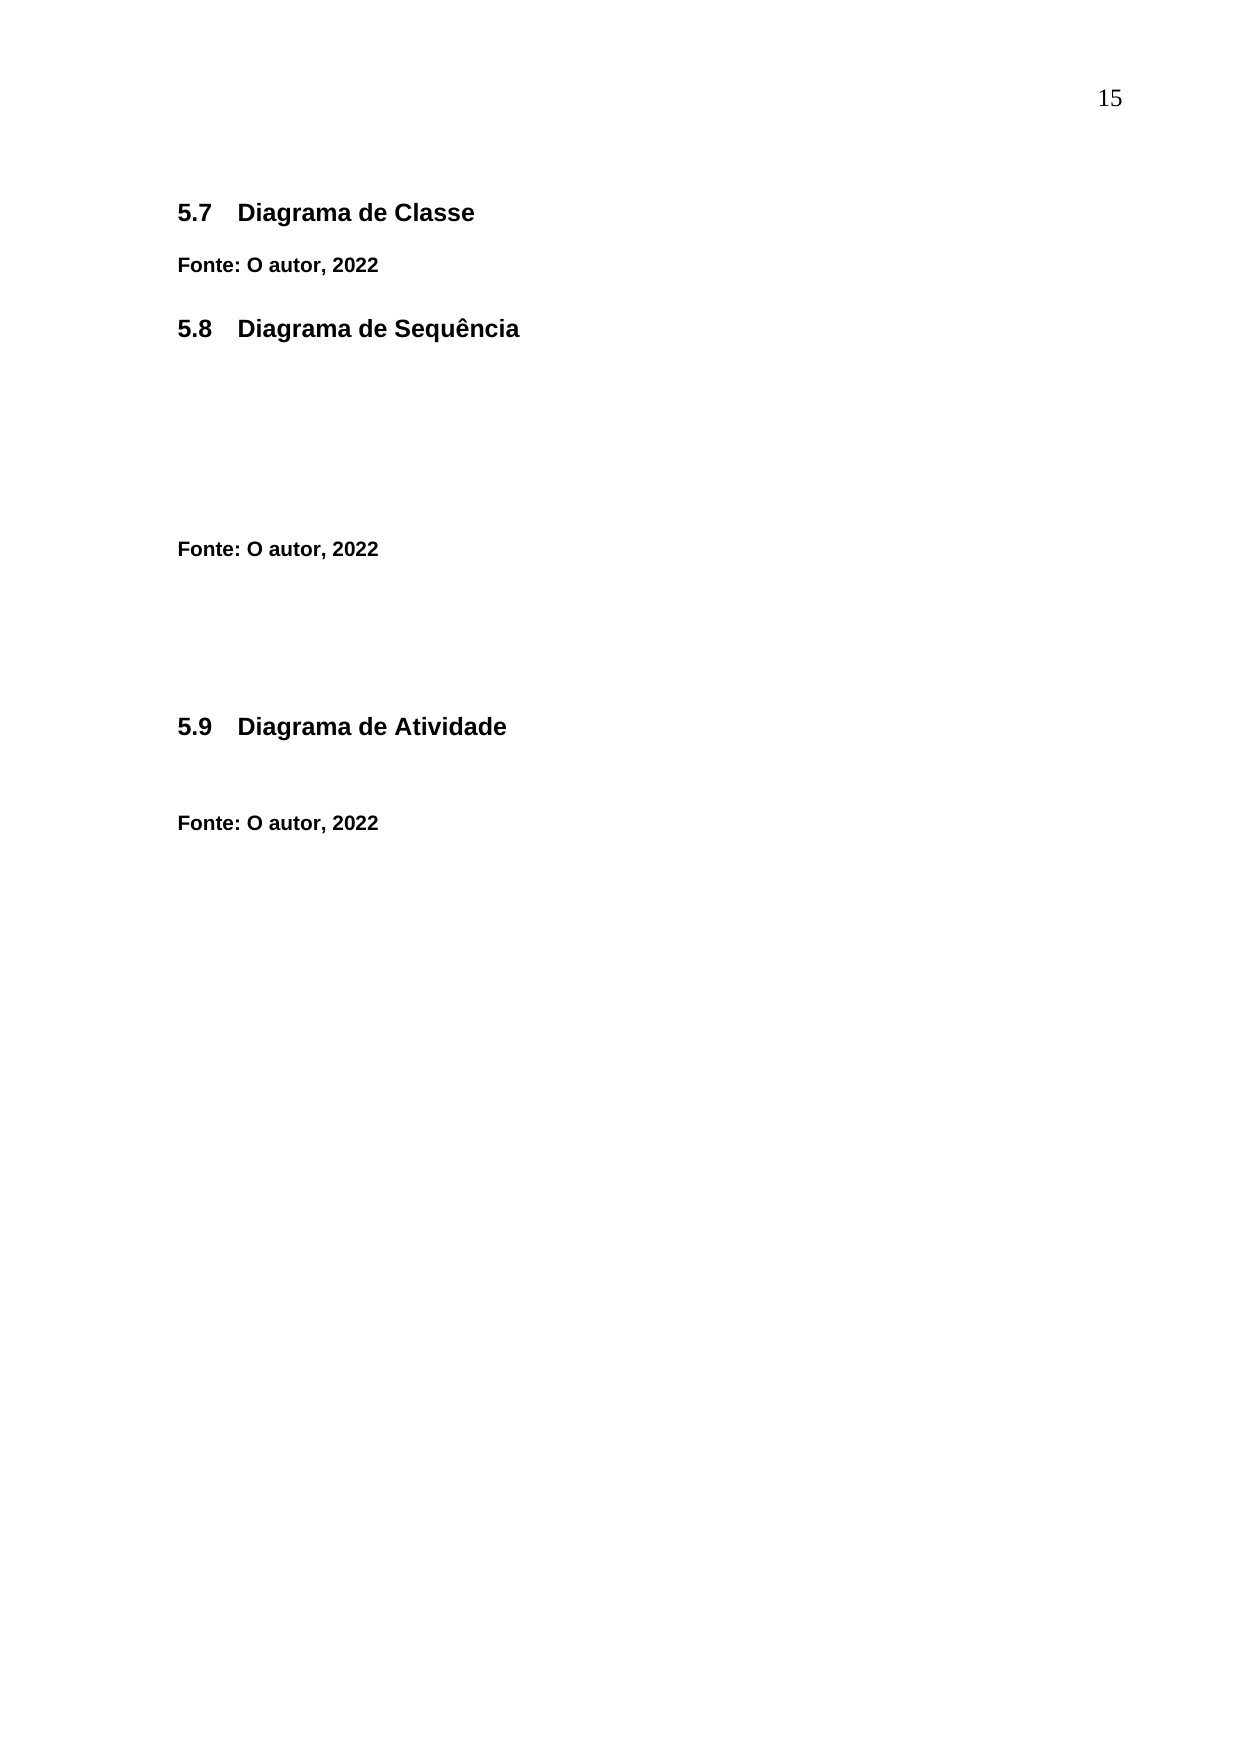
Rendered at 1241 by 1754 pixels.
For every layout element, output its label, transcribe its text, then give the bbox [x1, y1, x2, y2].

subtitle Diagrama de Atividade [177, 712, 1122, 741]
subtitle Diagrama de Sequência [177, 314, 1122, 342]
subtitle Diagrama de Classe [177, 198, 1122, 226]
text Fonte: O autor, 2022 [177, 537, 1122, 561]
text Fonte: O autor, 2022 [177, 811, 1122, 835]
text Fonte: O autor, 2022 [177, 253, 1122, 277]
